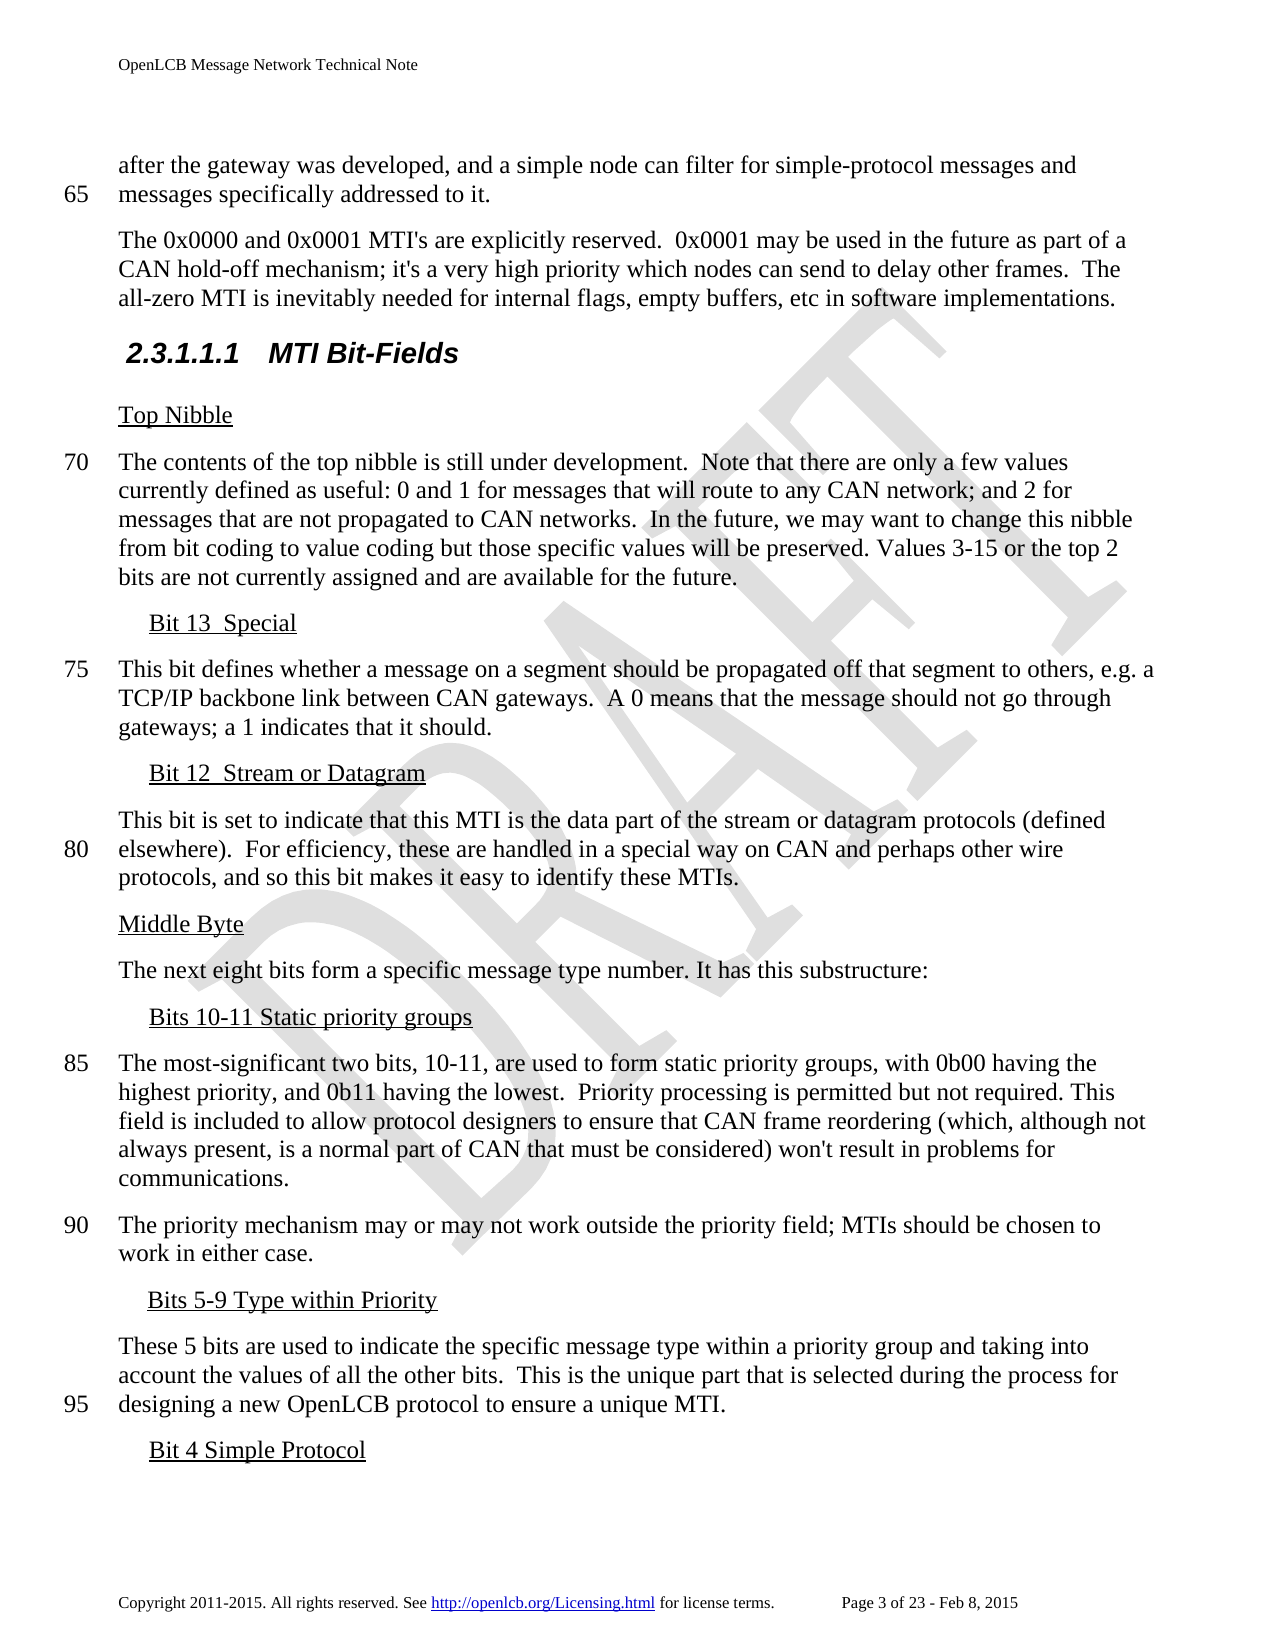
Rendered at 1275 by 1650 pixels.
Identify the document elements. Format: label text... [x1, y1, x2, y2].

text Bit 13 Special [118, 608, 555, 637]
text Middle Byte [118, 909, 259, 934]
text Bit 12 Stream or Datagram [933, 758, 1157, 787]
text [791, 400, 878, 429]
text [836, 608, 1067, 637]
text The most-significant two bits, 10-11, are used to form static priority groups, with 0b00 having the highest priority, and 0b11 having the lowest. Priority processing is permitted but not required. This field is included to allow protocol designers to ensure that CAN frame reordering (which, although not always present, is a normal part of CAN that must be considered) won't result in problems for communications. [333, 1048, 528, 1192]
text [576, 608, 785, 637]
text [800, 608, 825, 621]
text Top Nibble [118, 400, 775, 429]
text Bit 12 Stream or Datagram [496, 758, 657, 787]
text [614, 909, 755, 938]
text [782, 909, 1157, 938]
text This bit defines whether a message on a segment should be propagated off that segment to others, e.g. a TCP/IP backbone link between CAN gateways. A 0 means that the message should not go through gateways; a 1 indicates that it should. [846, 654, 1157, 741]
text [382, 909, 489, 938]
text The most-significant two bits, 10-11, are used to form static priority groups, with 0b00 having the highest priority, and 0b11 having the lowest. Priority processing is permitted but not required. This field is included to allow protocol designers to ensure that CAN frame reordering (which, although not always present, is a normal part of CAN that must be considered) won't result in problems for communications. [118, 1048, 433, 1192]
text [1083, 608, 1157, 637]
text after the gateway was developed, and a simple node can filter for simple-protocol messages and messages specifically addressed to it. [118, 150, 1157, 207]
text Bit 12 Stream or Datagram [420, 773, 482, 787]
text [270, 923, 363, 938]
text This bit defines whether a message on a segment should be propagated off that segment to others, e.g. a TCP/IP backbone link between CAN gateways. A 0 means that the message should not go through gateways; a 1 indicates that it should. [601, 664, 716, 741]
text This bit is set to indicate that this MTI is the data part of the stream or datagram protocols (defined elsewhere). For efficiency, these are handled in a special way on CAN and perhaps other wire protocols, and so this bit makes it easy to identify these MTIs. [118, 805, 442, 891]
text This bit defines whether a message on a segment should be propagated off that segment to others, e.g. a TCP/IP backbone link between CAN gateways. A 0 means that the message should not go through gateways; a 1 indicates that it should. [118, 654, 625, 741]
text This bit is set to indicate that this MTI is the data part of the stream or datagram protocols (defined elsewhere). For efficiency, these are handled in a special way on CAN and perhaps other wire protocols, and so this bit makes it easy to identify these MTIs. [705, 805, 1157, 891]
text The contents of the top nibble is still under development. Note that there are only a few values currently defined as useful: 0 and 1 for messages that will route to any CAN network; and 2 for messages that are not propagated to CAN networks. In the future, we may want to change this nibble from bit coding to value coding but those specific values will be preserved. Values 3-15 or the top 2 bits are not currently assigned and are available for the future. [940, 447, 1157, 590]
text The 0x0000 and 0x0001 MTI's are explicitly reserved. 0x0001 may be used in the future as part of a CAN hold-off mechanism; it's a very high priority which nodes can send to delay other frames. The all-zero MTI is inevitably needed for internal flags, empty buffers, etc in software implementations. [118, 225, 1157, 311]
text Bit 12 Stream or Datagram [741, 770, 782, 787]
text This bit is set to indicate that this MTI is the data part of the stream or datagram protocols (defined elsewhere). For efficiency, these are handled in a special way on CAN and perhaps other wire protocols, and so this bit makes it easy to identify these MTIs. [401, 805, 549, 891]
subtitle [849, 336, 1157, 370]
text The contents of the top nibble is still under development. Note that there are only a few values currently defined as useful: 0 and 1 for messages that will route to any CAN network; and 2 for messages that are not propagated to CAN networks. In the future, we may want to change this nibble from bit coding to value coding but those specific values will be preserved. Values 3-15 or the top 2 bits are not currently assigned and are available for the future. [118, 447, 738, 590]
text Bit 12 Stream or Datagram [118, 758, 410, 787]
text [504, 909, 530, 922]
text The most-significant two bits, 10-11, are used to form static priority groups, with 0b00 having the highest priority, and 0b11 having the lowest. Priority processing is permitted but not required. This field is included to allow protocol designers to ensure that CAN frame reordering (which, although not always present, is a normal part of CAN that must be considered) won't result in problems for communications. [525, 1048, 1157, 1192]
text Bit 4 Simple Protocol [118, 1435, 1157, 1464]
text This bit is set to indicate that this MTI is the data part of the stream or datagram protocols (defined elsewhere). For efficiency, these are handled in a special way on CAN and perhaps other wire protocols, and so this bit makes it easy to identify these MTIs. [546, 805, 729, 891]
text Bits 10-11 Static priority groups [489, 1002, 583, 1031]
text [893, 400, 1157, 429]
text These 5 bits are used to indicate the specific message type within a priority group and taking into account the values of all the other bits. This is the unique part that is selected during the process for designing a new OpenLCB protocol to ensure a unique MTI. [118, 1331, 1157, 1418]
text Bits 5-9 Type within Priority [118, 1285, 1157, 1314]
text The priority mechanism may or may not work outside the priority field; MTIs should be chosen to work in either case. [118, 1210, 1157, 1267]
text The next eight bits form a specific message type number. It has this substructure: [246, 955, 425, 984]
text The next eight bits form a specific message type number. It has this substructure: [550, 955, 691, 984]
subtitle MTI Bit-Fields [118, 336, 831, 370]
text Bit 12 Stream or Datagram [657, 758, 730, 787]
text Bits 10-11 Static priority groups [597, 1002, 1157, 1031]
text The contents of the top nibble is still under development. Note that there are only a few values currently defined as useful: 0 and 1 for messages that will route to any CAN network; and 2 for messages that are not propagated to CAN networks. In the future, we may want to change this nibble from bit coding to value coding but those specific values will be preserved. Values 3-15 or the top 2 bits are not currently assigned and are available for the future. [699, 447, 1039, 590]
text The next eight bits form a specific message type number. It has this substructure: [736, 955, 1157, 984]
text Bit 12 Stream or Datagram [797, 758, 916, 787]
text This bit defines whether a message on a segment should be propagated off that segment to others, e.g. a TCP/IP backbone link between CAN gateways. A 0 means that the message should not go through gateways; a 1 indicates that it should. [644, 654, 889, 741]
text Bits 10-11 Static priority groups [118, 1002, 272, 1031]
text The next eight bits form a specific message type number. It has this substructure: [443, 955, 535, 984]
text The next eight bits form a specific message type number. It has this substructure: [118, 955, 212, 984]
text Bits 10-11 Static priority groups [287, 1002, 455, 1027]
text [541, 918, 600, 938]
